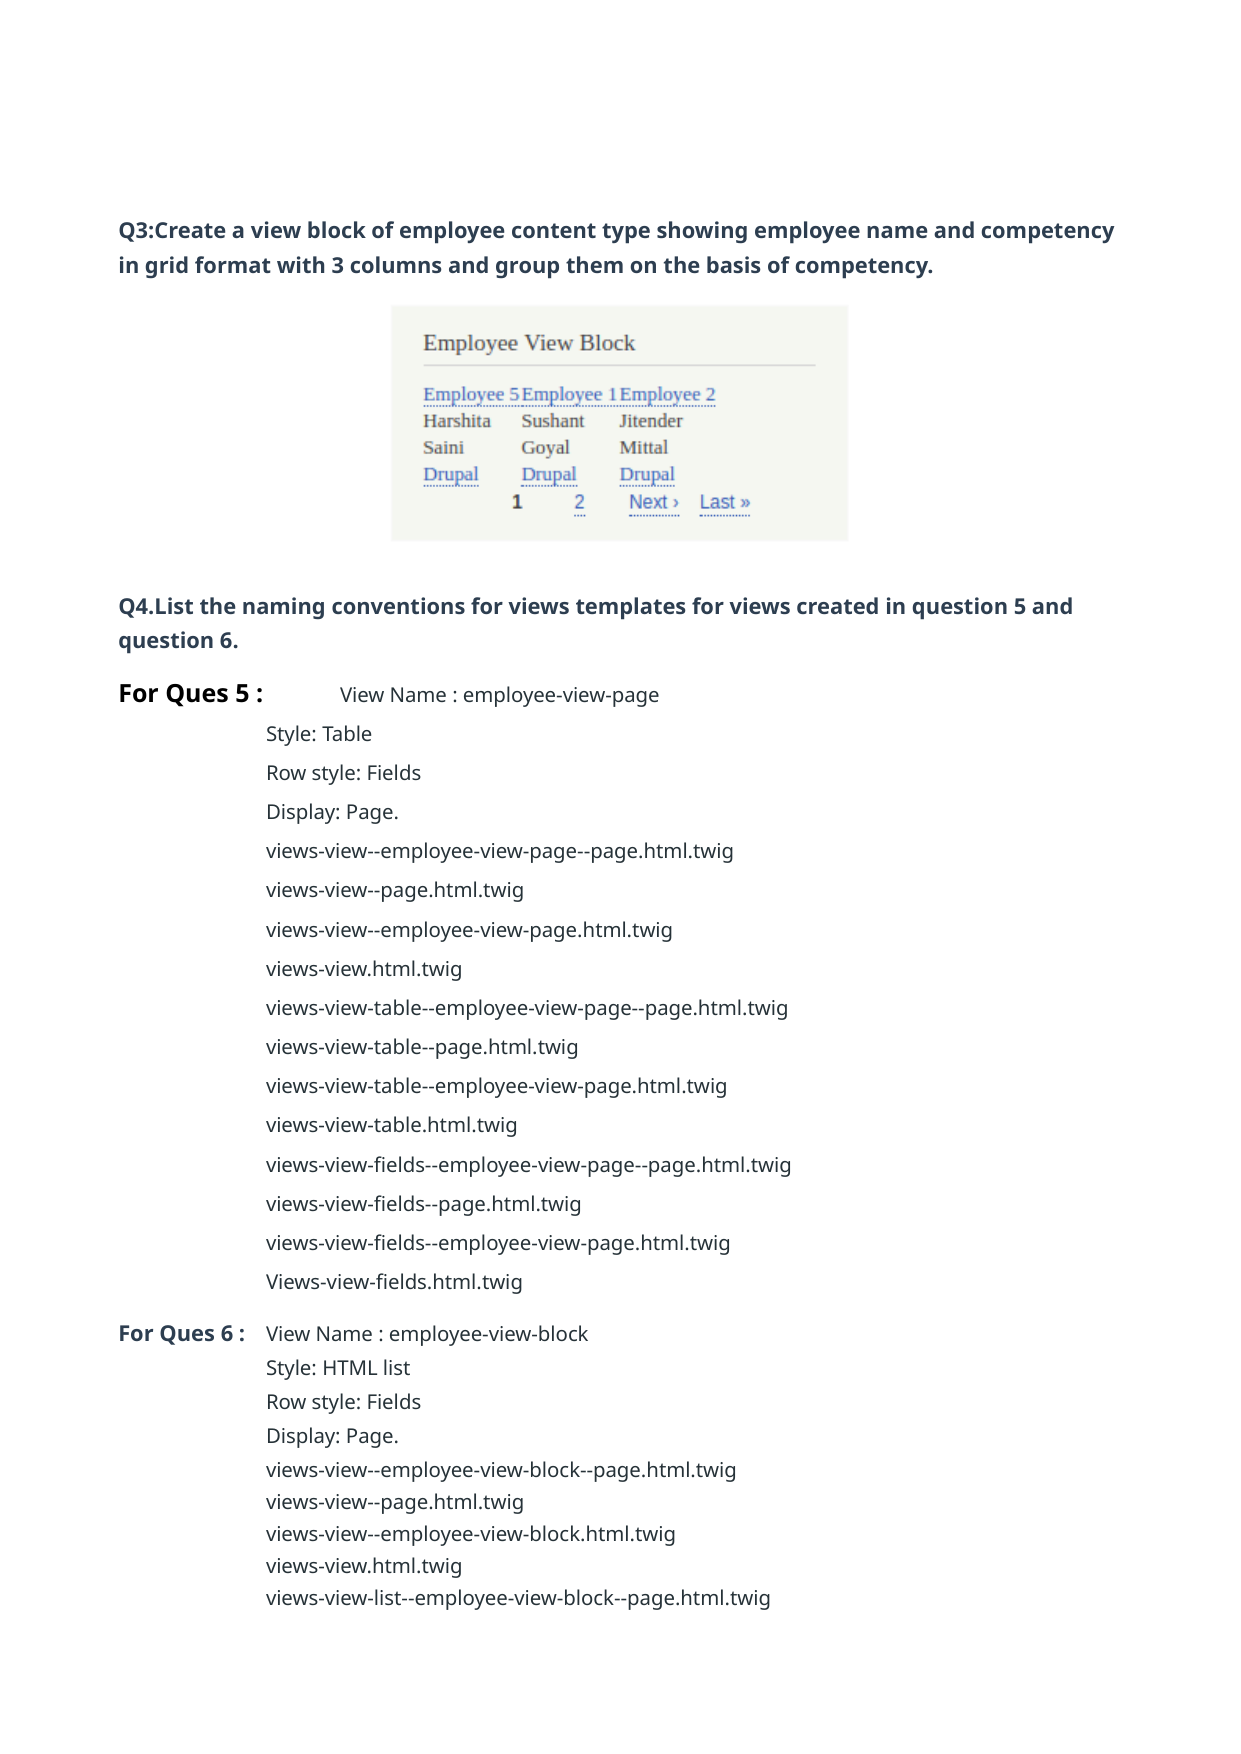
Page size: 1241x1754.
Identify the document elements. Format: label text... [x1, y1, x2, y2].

text For Ques 6 : View Name : employee-view-block Style: HTML list Row style: Fields Display: Page. views-view--employee-view-block--page.html.twig views-view--page.html.twig views-view--employee-view-block.html.twig views-view.html.twig views-view-list--employee-view-block--page.html.twig [118, 1317, 1122, 1611]
picture [388, 299, 852, 548]
text For Ques 5 : View Name : employee-view-page Style: Table Row style: Fields Display: Page. views-view--employee-view-page--page.html.twig views-view--page.html.twig views-view--employee-view-page.html.twig views-view.html.twig views-view-table--employee-view-page--page.html.twig views-view-table--page.html.twig views-view-table--employee-view-page.html.twig views-view-table.html.twig views-view-fields--employee-view-page--page.html.twig views-view-fields--page.html.twig views-view-fields--employee-view-page.html.twig Views-view-fields.html.twig [118, 675, 1122, 1297]
text Q4.List the naming conventions for views templates for views created in question 5 and question 6. [118, 591, 1122, 655]
text Q3:Create a view block of employee content type showing employee name and competency in grid format with 3 columns and group them on the basis of competency. [118, 215, 1122, 279]
